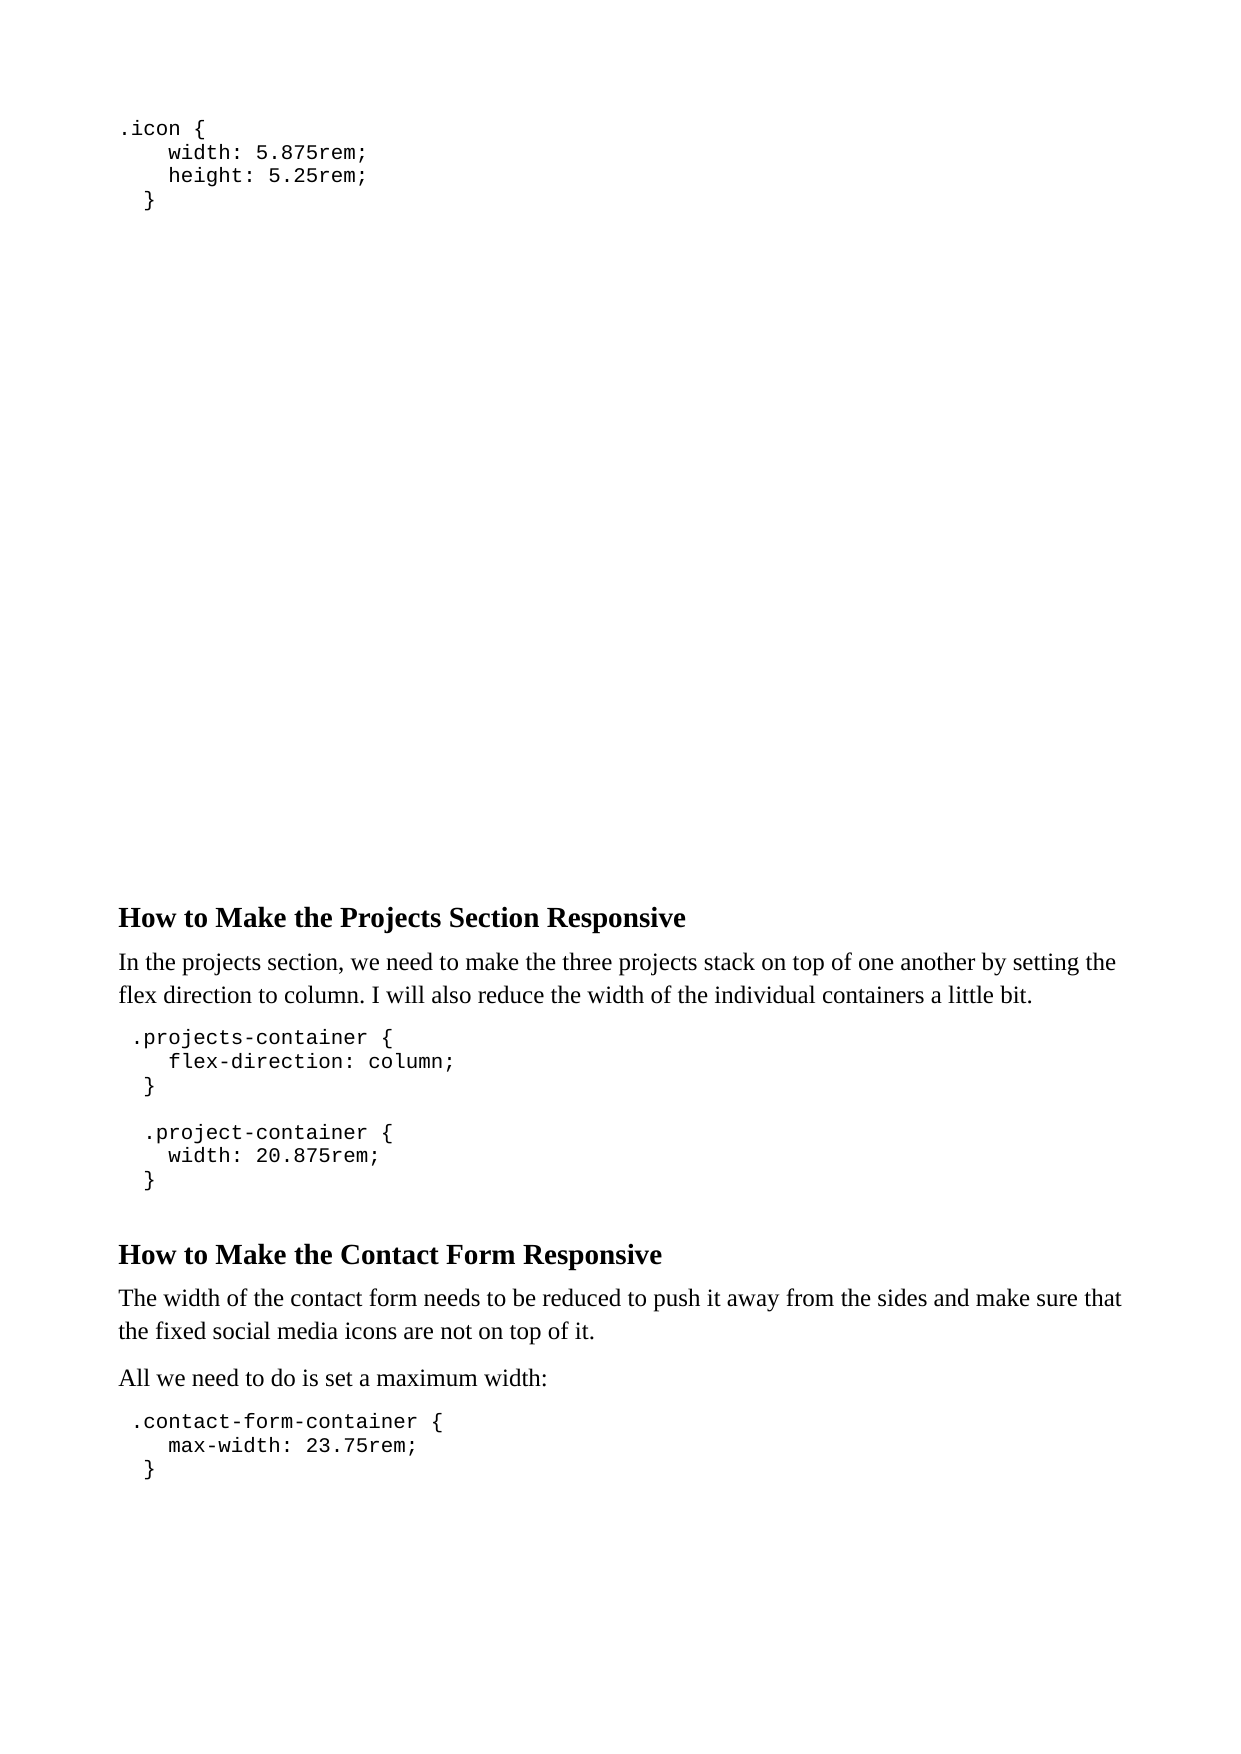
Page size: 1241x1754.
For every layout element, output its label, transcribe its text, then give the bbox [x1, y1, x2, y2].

text } [118, 1169, 1122, 1193]
text width: 20.875rem; [118, 1146, 1122, 1169]
text } [118, 189, 1122, 213]
text } [118, 1458, 1122, 1482]
text The width of the contact form needs to be reduced to push it away from the sides and make sure that the fixed social media icons are not on top of it. [118, 1283, 1122, 1345]
text max-width: 23.75rem; [118, 1435, 1122, 1458]
text height: 5.25rem; [118, 165, 1122, 189]
subtitle How to Make the Projects Section Responsive [118, 901, 1122, 934]
text .project-container { [118, 1122, 1122, 1146]
text .projects-container { [118, 1027, 1122, 1051]
text } [118, 1074, 1122, 1098]
text width: 5.875rem; [118, 142, 1122, 165]
text .contact-form-container { [118, 1411, 1122, 1435]
text .icon { [118, 118, 1122, 142]
subtitle How to Make the Contact Form Responsive [118, 1237, 1122, 1270]
text In the projects section, we need to make the three projects stack on top of one another by setting the flex direction to column. I will also reduce the width of the individual containers a little bit. [118, 947, 1122, 1008]
text All we need to do is set a maximum width: [118, 1363, 1122, 1392]
text flex-direction: column; [118, 1051, 1122, 1074]
